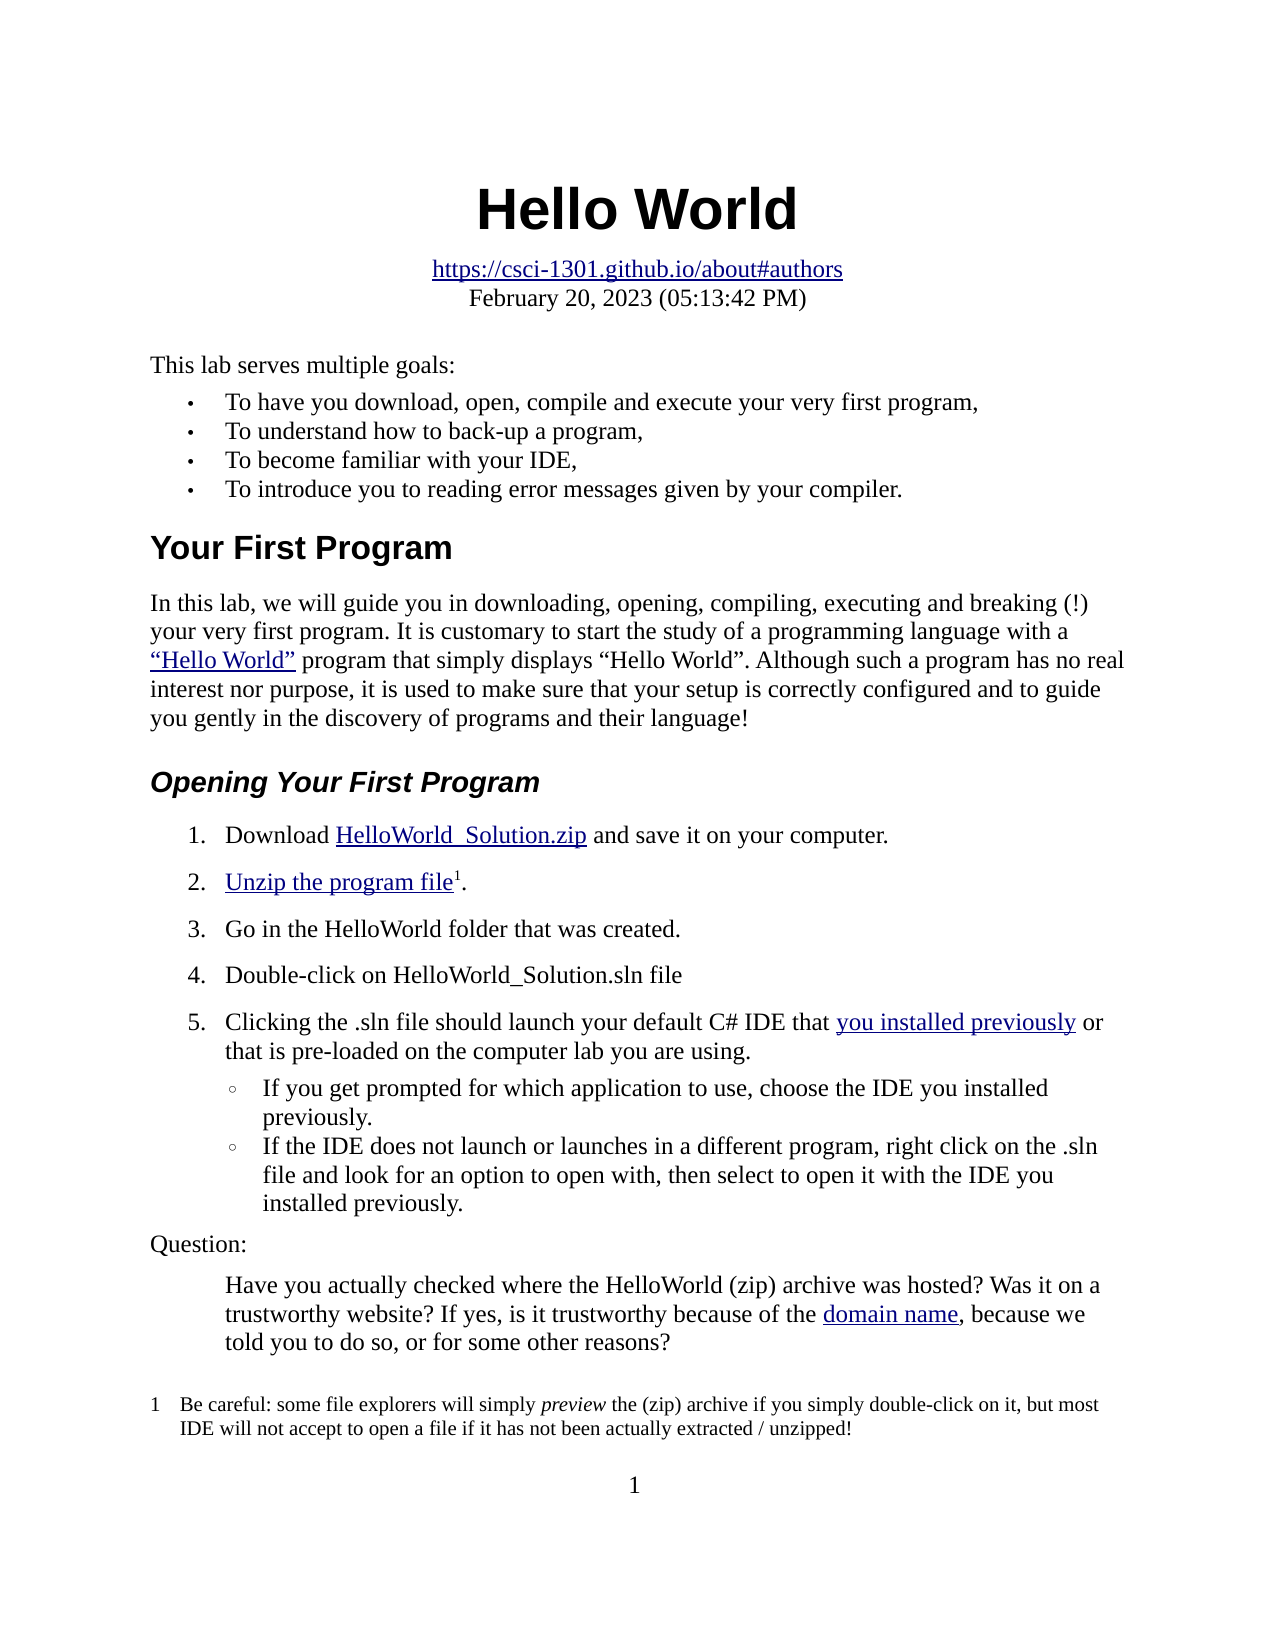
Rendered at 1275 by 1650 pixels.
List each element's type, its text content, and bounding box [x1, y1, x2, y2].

text Question: [150, 1229, 1125, 1258]
text February 20, 2023 (05:13:42 PM) [150, 283, 1125, 312]
text Have you actually checked where the HelloWorld (zip) archive was hosted? Was it on a trustworthy website? If yes, is it trustworthy because of the domain name, because we told you to do so, or for some other reasons? [225, 1270, 1125, 1356]
list If you get prompted for which application to use, choose the IDE you installed previously. [225, 1073, 1125, 1131]
list Double-click on HelloWorld_Solution.sln file [187, 960, 1125, 989]
list Download HelloWorld_Solution.zip and save it on your computer. [187, 820, 1125, 849]
list Go in the HelloWorld folder that was created. [187, 914, 1125, 942]
title Hello World [150, 175, 1125, 242]
list Clicking the .sln file should launch your default C# IDE that you installed previously or that is pre-loaded on the computer lab you are using. [187, 1007, 1125, 1064]
list If the IDE does not launch or launches in a different program, right click on the .sln file and look for an option to open with, then select to open it with the IDE you installed previously. [225, 1131, 1125, 1217]
list Unzip the program file. [187, 867, 1125, 896]
list Be careful: some file explorers will simply preview the (zip) archive if you simply double-click on it, but most IDE will not accept to open a file if it has not been actually extracted / unzipped! [150, 1392, 1125, 1440]
text This lab serves multiple goals: [150, 350, 1125, 378]
list To become familiar with your IDE, [187, 445, 1125, 474]
list To understand how to back-up a program, [187, 416, 1125, 445]
subtitle Your First Program [150, 527, 1125, 566]
list To introduce you to reading error messages given by your compiler. [187, 474, 1125, 502]
text In this lab, we will guide you in downloading, opening, compiling, executing and breaking (!) your very first program. It is customary to start the study of a programming language with a “Hello World” program that simply displays “Hello World”. Although such a program has no real interest nor purpose, it is used to make sure that your setup is correctly configured and to guide you gently in the discovery of programs and their language! [150, 588, 1125, 731]
list To have you download, open, compile and execute your very first program, [187, 387, 1125, 416]
text https://csci-1301.github.io/about#authors [150, 254, 1125, 283]
subtitle Opening Your First Program [150, 765, 1125, 799]
